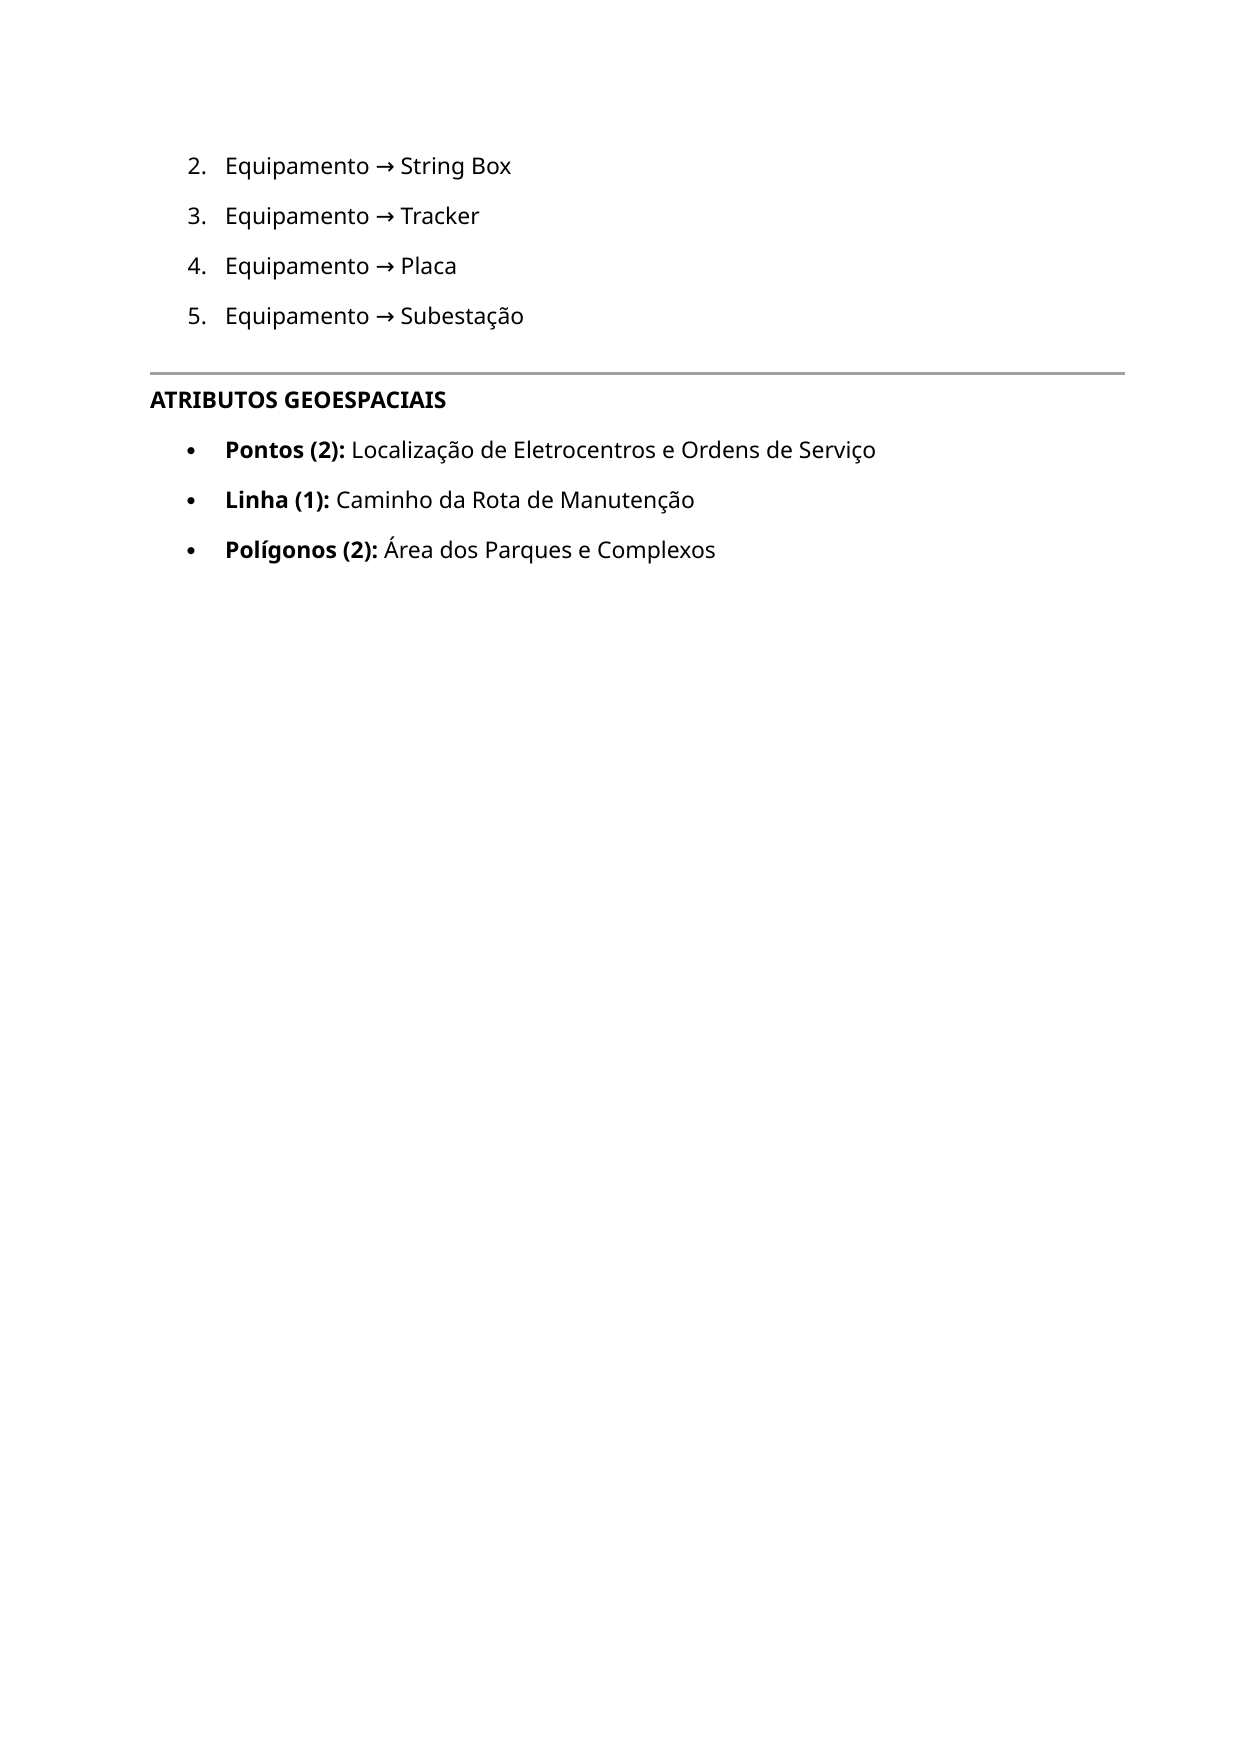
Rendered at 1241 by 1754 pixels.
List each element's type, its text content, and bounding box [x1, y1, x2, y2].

list Equipamento → Tracker [187, 200, 1090, 231]
list Polígonos (2): Área dos Parques e Complexos [187, 534, 1090, 565]
list Equipamento → Subestação [187, 300, 1090, 332]
text ATRIBUTOS GEOESPACIAIS [150, 375, 1090, 415]
text [150, 350, 1090, 372]
list Linha (1): Caminho da Rota de Manutenção [187, 484, 1090, 515]
list Equipamento → Placa [187, 250, 1090, 281]
list Pontos (2): Localização de Eletrocentros e Ordens de Serviço [187, 434, 1090, 465]
list Equipamento → String Box [187, 150, 1090, 181]
